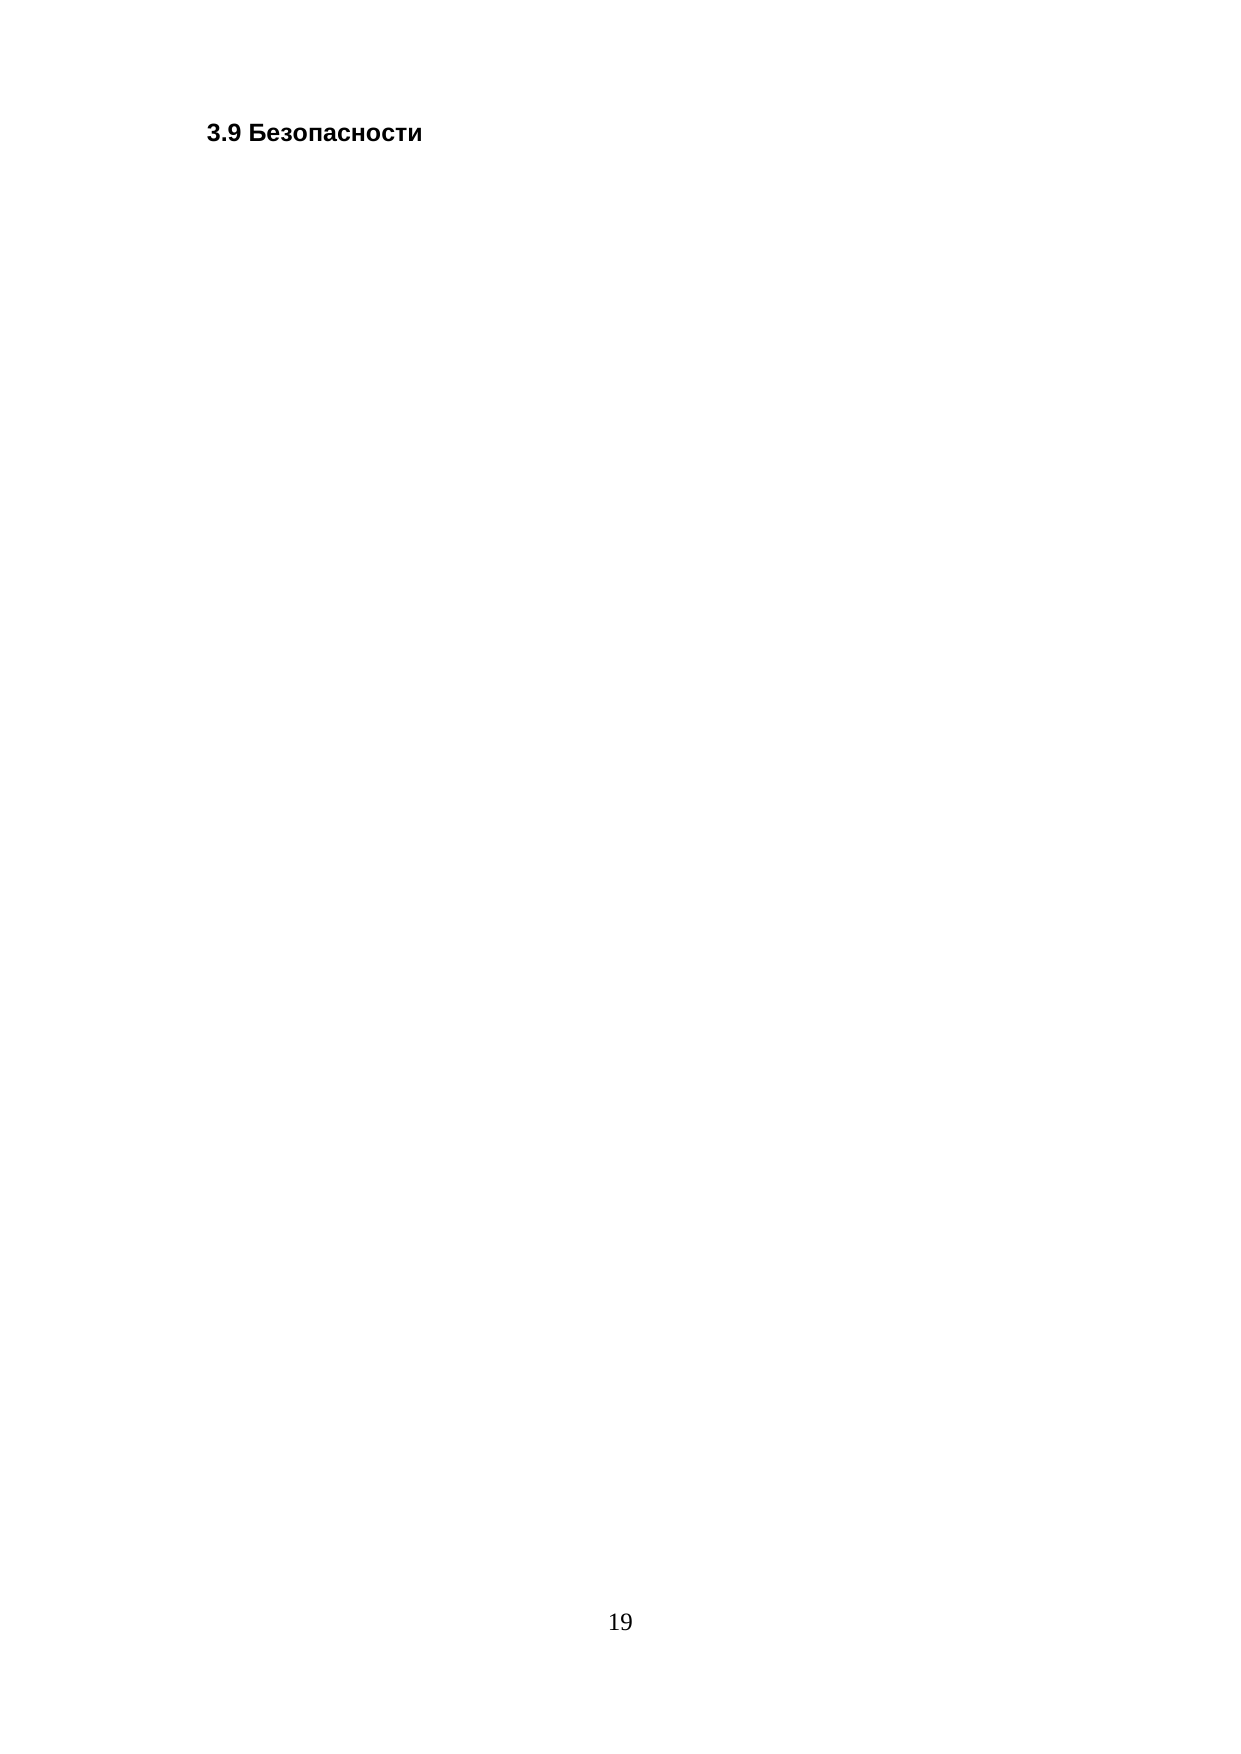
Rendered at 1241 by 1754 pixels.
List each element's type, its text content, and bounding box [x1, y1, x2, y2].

subtitle Безопасности [118, 118, 1122, 147]
